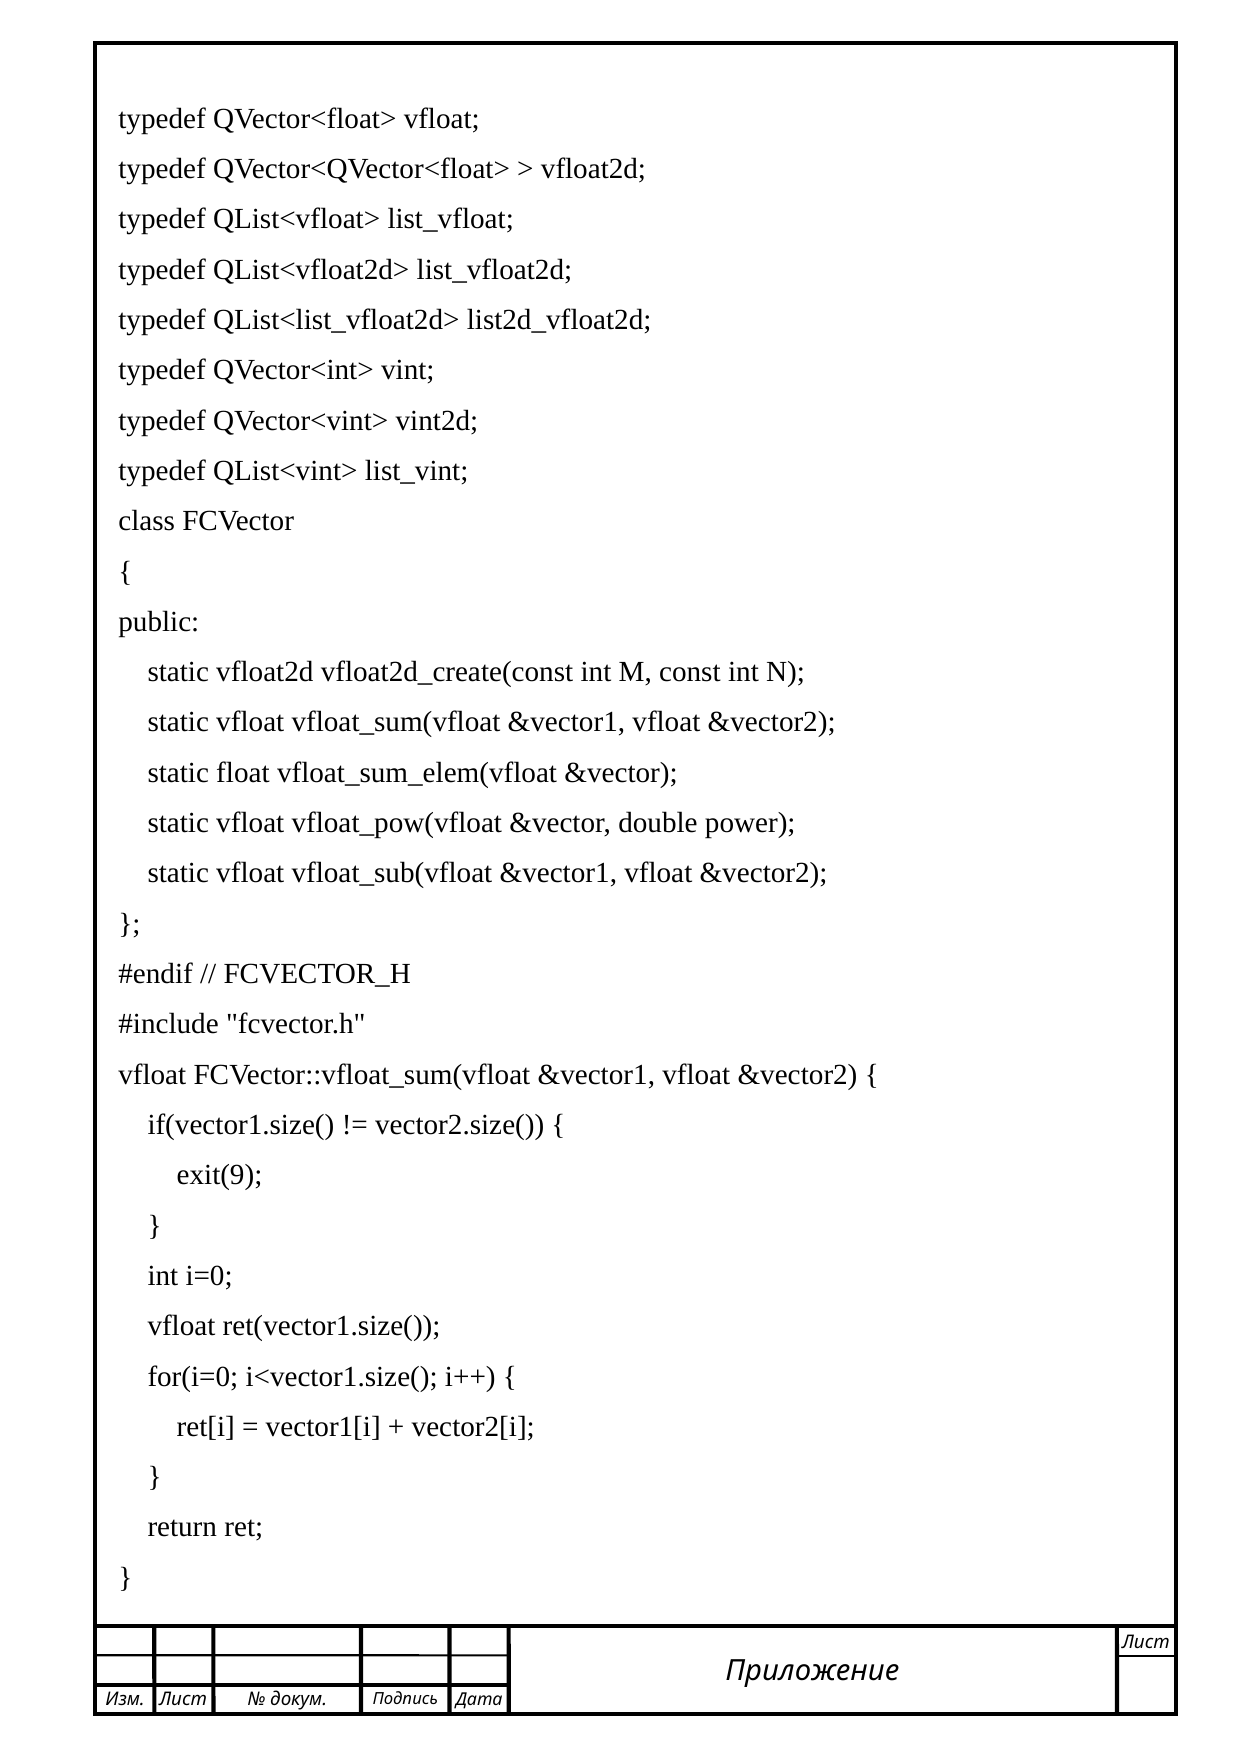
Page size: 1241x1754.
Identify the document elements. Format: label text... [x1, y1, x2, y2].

text #endif // FCVECTOR_H [118, 956, 1122, 990]
text { [118, 554, 1122, 587]
text static vfloat vfloat_sub(vfloat &vector1, vfloat &vector2); [118, 856, 1122, 889]
text exit(9); [118, 1157, 1122, 1191]
text } [118, 1208, 1122, 1241]
text typedef QVector<vint> vint2d; [118, 403, 1122, 436]
text typedef QList<vfloat> list_vfloat; [118, 201, 1122, 235]
text vfloat FCVector::vfloat_sum(vfloat &vector1, vfloat &vector2) { [118, 1057, 1122, 1090]
text static vfloat vfloat_sum(vfloat &vector1, vfloat &vector2); [118, 704, 1122, 738]
text ret[i] = vector1[i] + vector2[i]; [118, 1409, 1122, 1442]
text if(vector1.size() != vector2.size()) { [118, 1107, 1122, 1141]
text static vfloat vfloat_pow(vfloat &vector, double power); [118, 805, 1122, 839]
text #include "fcvector.h" [118, 1006, 1122, 1040]
text typedef QList<vfloat2d> list_vfloat2d; [118, 252, 1122, 285]
text public: [118, 604, 1122, 637]
text for(i=0; i<vector1.size(); i++) { [118, 1359, 1122, 1392]
text typedef QVector<int> vint; [118, 352, 1122, 386]
text } [118, 1560, 1122, 1593]
text static vfloat2d vfloat2d_create(const int M, const int N); [118, 654, 1122, 688]
text typedef QVector<QVector<float> > vfloat2d; [118, 151, 1122, 185]
text int i=0; [118, 1258, 1122, 1292]
text static float vfloat_sum_elem(vfloat &vector); [118, 755, 1122, 788]
text typedef QList<vint> list_vint; [118, 453, 1122, 487]
text class FCVector [118, 503, 1122, 537]
text typedef QList<list_vfloat2d> list2d_vfloat2d; [118, 302, 1122, 336]
text } [118, 1459, 1122, 1493]
text return ret; [118, 1509, 1122, 1543]
text }; [118, 906, 1122, 939]
text vfloat ret(vector1.size()); [118, 1308, 1122, 1342]
text typedef QVector<float> vfloat; [118, 101, 1122, 134]
